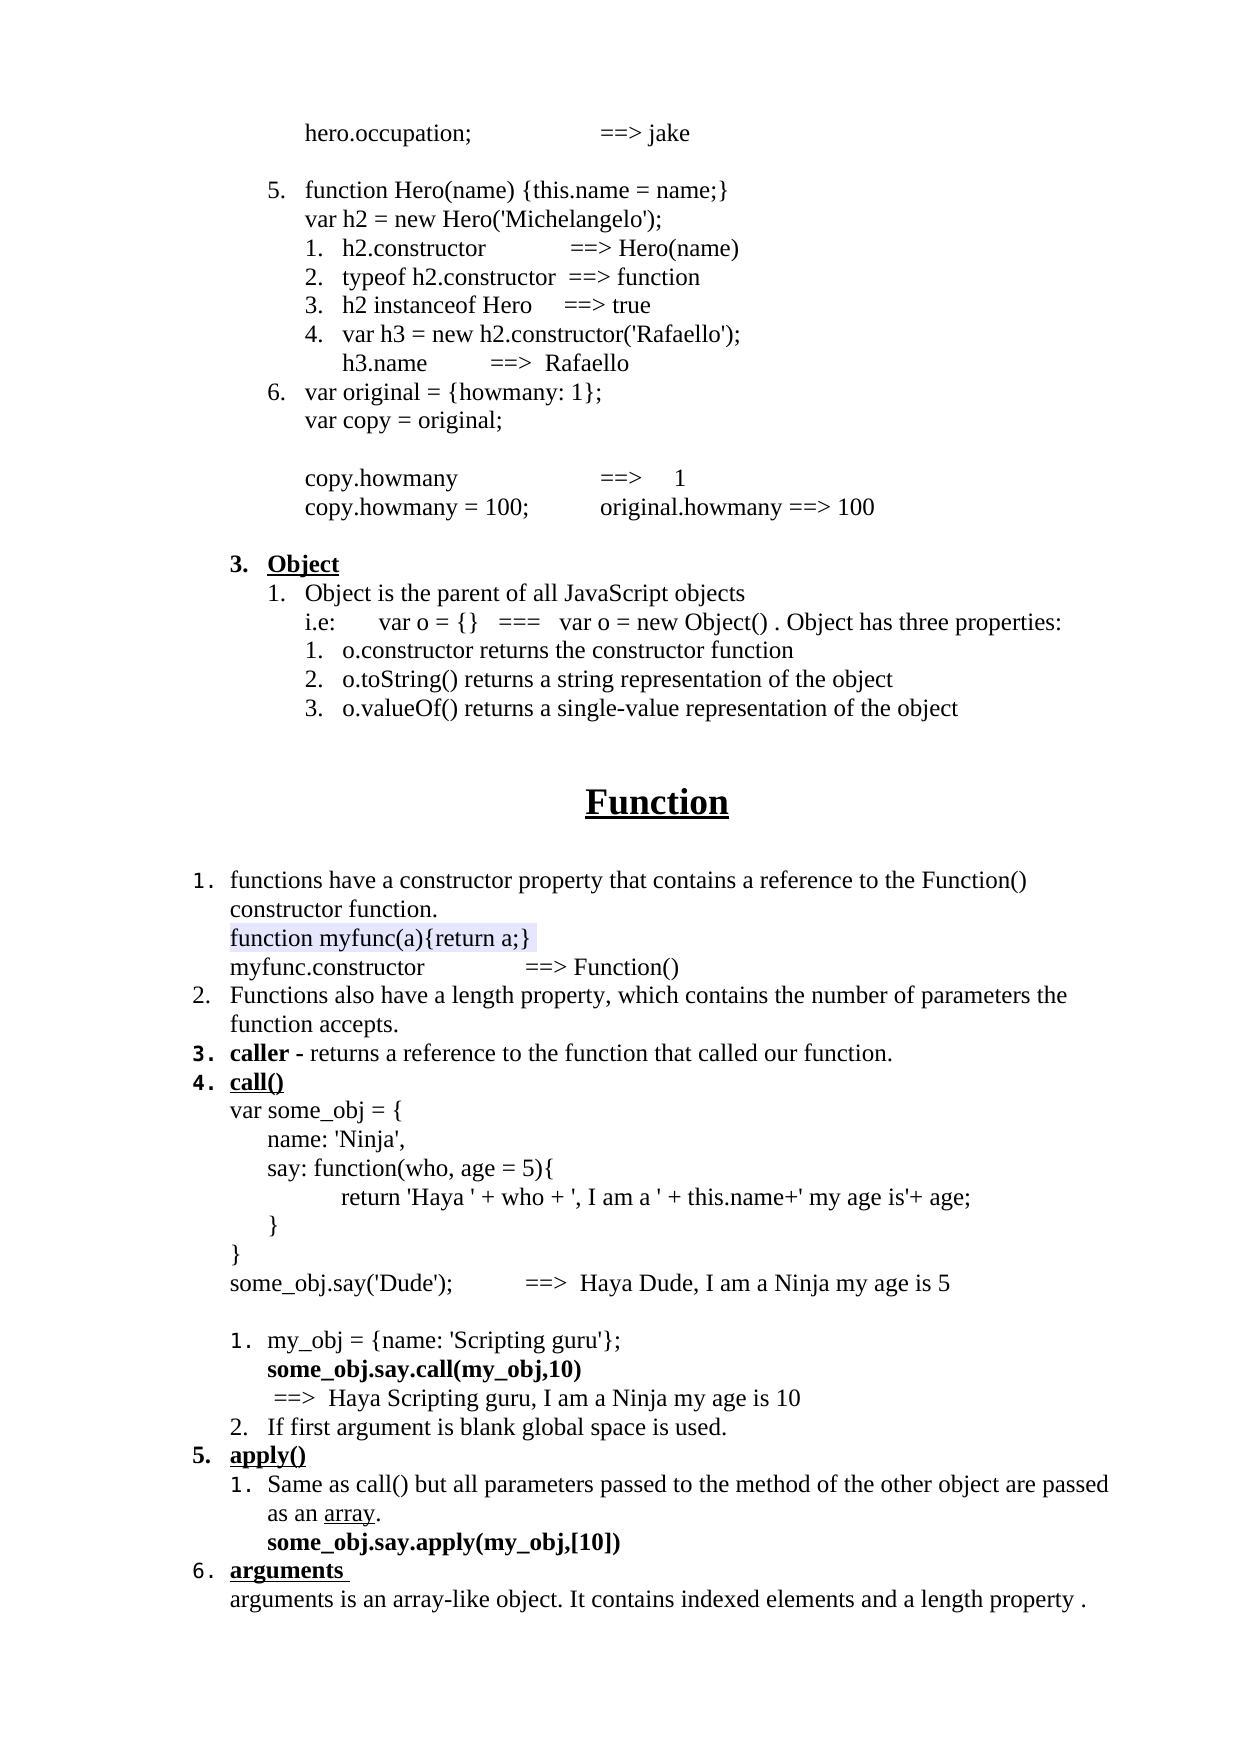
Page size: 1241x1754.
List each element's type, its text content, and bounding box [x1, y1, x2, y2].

list hero.occupation; ==> jake [267, 118, 1122, 176]
list call() var some_obj = { [192, 1067, 1122, 1124]
list o.constructor returns the constructor function [304, 636, 1122, 664]
list o.valueOf() returns a single-value representation of the object [304, 693, 1122, 722]
list } some_obj.say('Dude'); ==> Haya Dude, I am a Ninja my age is 5 [192, 1239, 1122, 1326]
list function Hero(name) {this.name = name;} var h2 = new Hero('Michelangelo'); [267, 176, 1122, 233]
list function accepts. [192, 1009, 1122, 1038]
list name: 'Ninja', [229, 1124, 1122, 1153]
list Object [229, 549, 1122, 578]
list apply() [192, 1441, 1122, 1469]
list var original = {howmany: 1}; var copy = original; copy.howmany ==> 1 copy.howmany = 100; original.howmany ==> 100 [267, 377, 1122, 521]
list Object is the parent of all JavaScript objects i.e: var o = {} === var o = new Object() . Object has three properties: [267, 578, 1122, 636]
text Function [192, 779, 1122, 822]
list say: function(who, age = 5){ return 'Haya ' + who + ', I am a ' + this.name+' my age is'+ age; [229, 1153, 1122, 1211]
list If first argument is blank global space is used. [229, 1412, 1122, 1441]
list h2.constructor ==> Hero(name) [304, 233, 1122, 262]
list Functions also have a length property, which contains the number of parameters the [192, 981, 1122, 1009]
list } [229, 1211, 1122, 1239]
list typeof h2.constructor ==> function [304, 262, 1122, 291]
list arguments arguments is an array-like object. It contains indexed elements and a length property . [192, 1556, 1122, 1613]
list caller - returns a reference to the function that called our function. [192, 1038, 1122, 1067]
list h2 instanceof Hero ==> true [304, 291, 1122, 319]
list var h3 = new h2.constructor('Rafaello'); h3.name ==> Rafaello [304, 319, 1122, 377]
list o.toString() returns a string representation of the object [304, 664, 1122, 693]
list functions have a constructor property that contains a reference to the Function() constructor function. function myfunc(a){return a;} myfunc.constructor ==> Function() [192, 866, 1122, 981]
list Same as call() but all parameters passed to the method of the other object are passed as an array. some_obj.say.apply(my_obj,[10]) [229, 1469, 1122, 1556]
list my_obj = {name: 'Scripting guru'}; some_obj.say.call(my_obj,10) ==> Haya Scripting guru, I am a Ninja my age is 10 [229, 1326, 1122, 1412]
